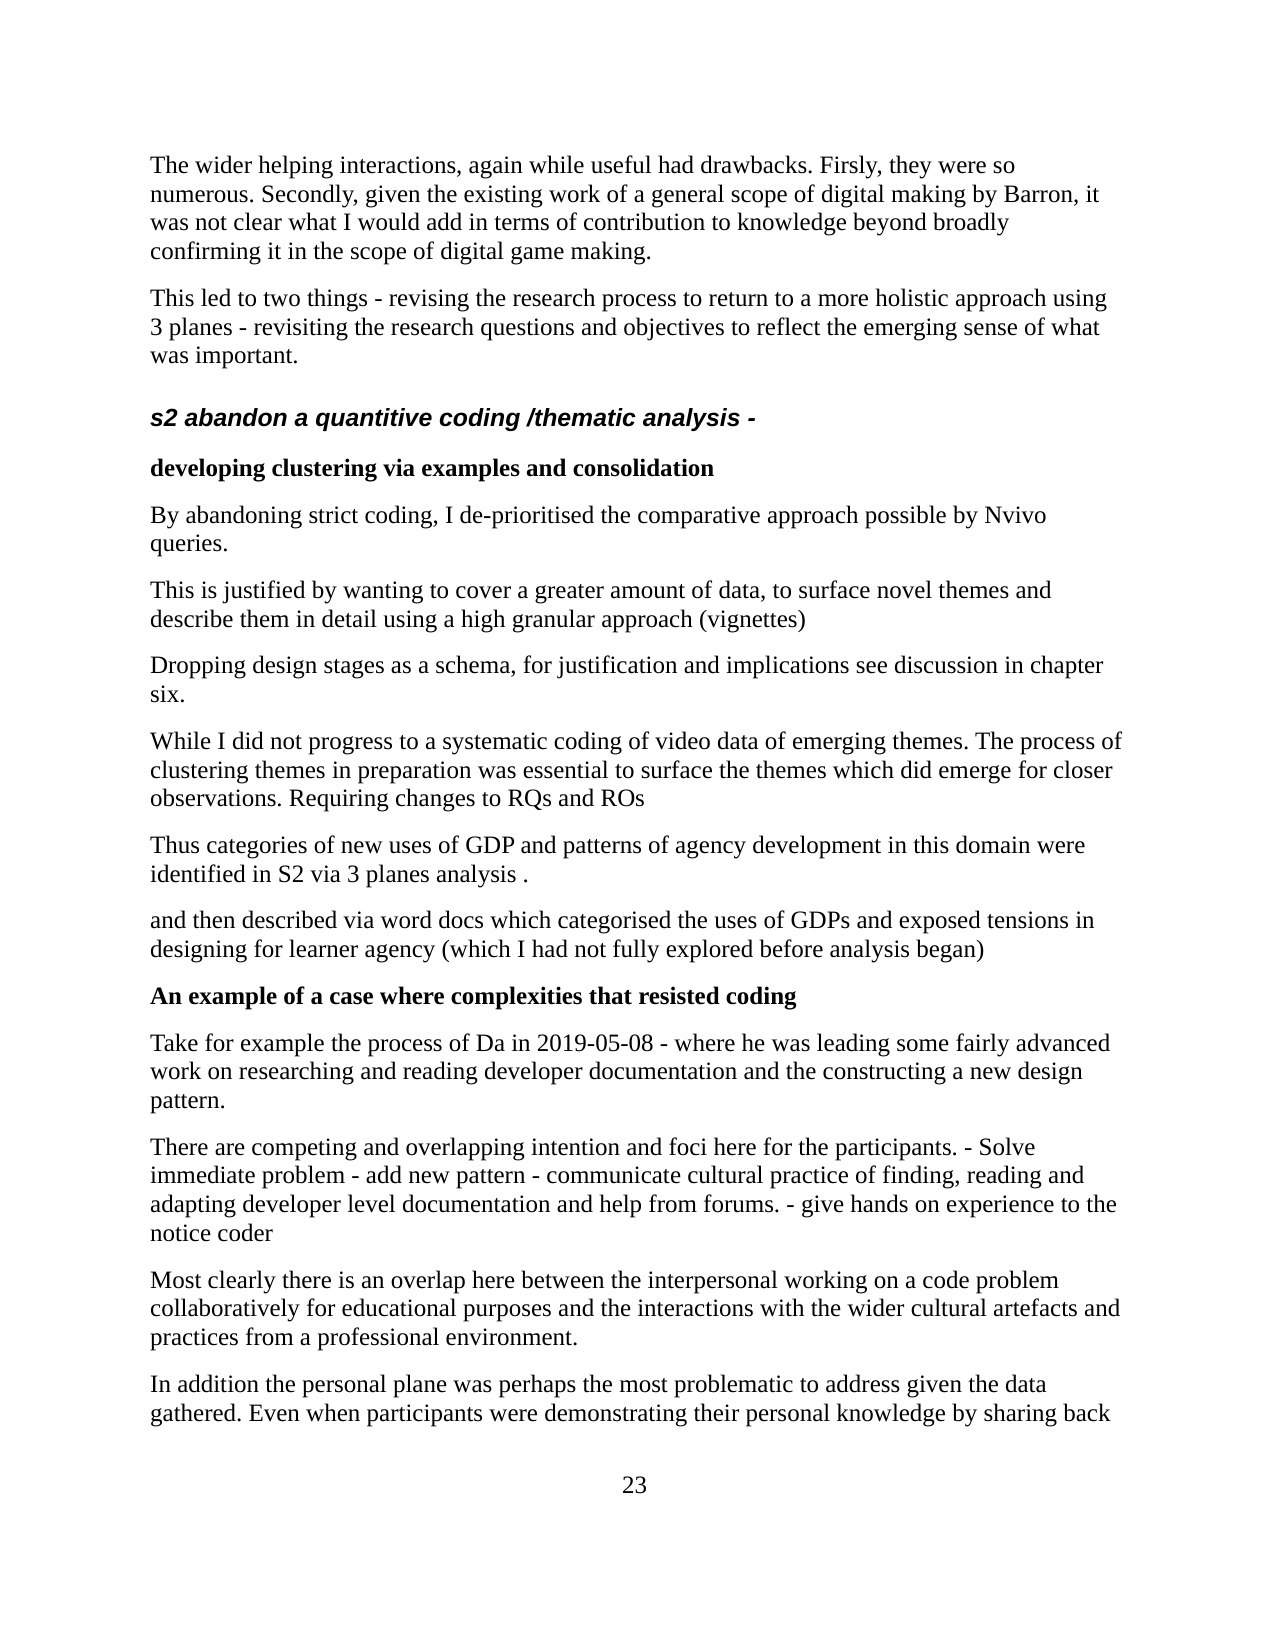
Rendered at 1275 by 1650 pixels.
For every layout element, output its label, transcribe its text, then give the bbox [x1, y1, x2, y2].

text This is justified by wanting to cover a greater amount of data, to surface novel themes and describe them in detail using a high granular approach (vignettes) [150, 575, 1125, 633]
text An example of a case where complexities that resisted coding [150, 981, 1125, 1010]
text In addition the personal plane was perhaps the most problematic to address given the data gathered. Even when participants were demonstrating their personal knowledge by sharing back [150, 1369, 1125, 1426]
text This led to two things - revising the research process to return to a more holistic approach using 3 planes - revisiting the research questions and objectives to reflect the emerging sense of what was important. [150, 283, 1125, 369]
text and then described via word docs which categorised the uses of GDPs and exposed tensions in designing for learner agency (which I had not fully explored before analysis began) [150, 906, 1125, 963]
subtitle s2 abandon a quantitive coding /thematic analysis - [150, 403, 1125, 432]
text Dropping design stages as a schema, for justification and implications see discussion in chapter six. [150, 651, 1125, 708]
text The wider helping interactions, again while useful had drawbacks. Firsly, they were so numerous. Secondly, given the existing work of a general scope of digital making by Barron, it was not clear what I would add in terms of contribution to knowledge beyond broadly confirming it in the scope of digital game making. [150, 150, 1125, 265]
text Take for example the process of Da in 2019-05-08 - where he was leading some fairly advanced work on researching and reading developer documentation and the constructing a new design pattern. [150, 1028, 1125, 1114]
text developing clustering via examples and consolidation [150, 453, 1125, 482]
text By abandoning strict coding, I de-prioritised the comparative approach possible by Nvivo queries. [150, 500, 1125, 557]
text Thus categories of new uses of GDP and patterns of agency development in this domain were identified in S2 via 3 planes analysis . [150, 830, 1125, 888]
text While I did not progress to a systematic coding of video data of emerging themes. The process of clustering themes in preparation was essential to surface the themes which did emerge for closer observations. Requiring changes to RQs and ROs [150, 726, 1125, 812]
text There are competing and overlapping intention and foci here for the participants. - Solve immediate problem - add new pattern - communicate cultural practice of finding, reading and adapting developer level documentation and help from forums. - give hands on experience to the notice coder [150, 1132, 1125, 1247]
text Most clearly there is an overlap here between the interpersonal working on a code problem collaboratively for educational purposes and the interactions with the wider cultural artefacts and practices from a professional environment. [150, 1265, 1125, 1351]
